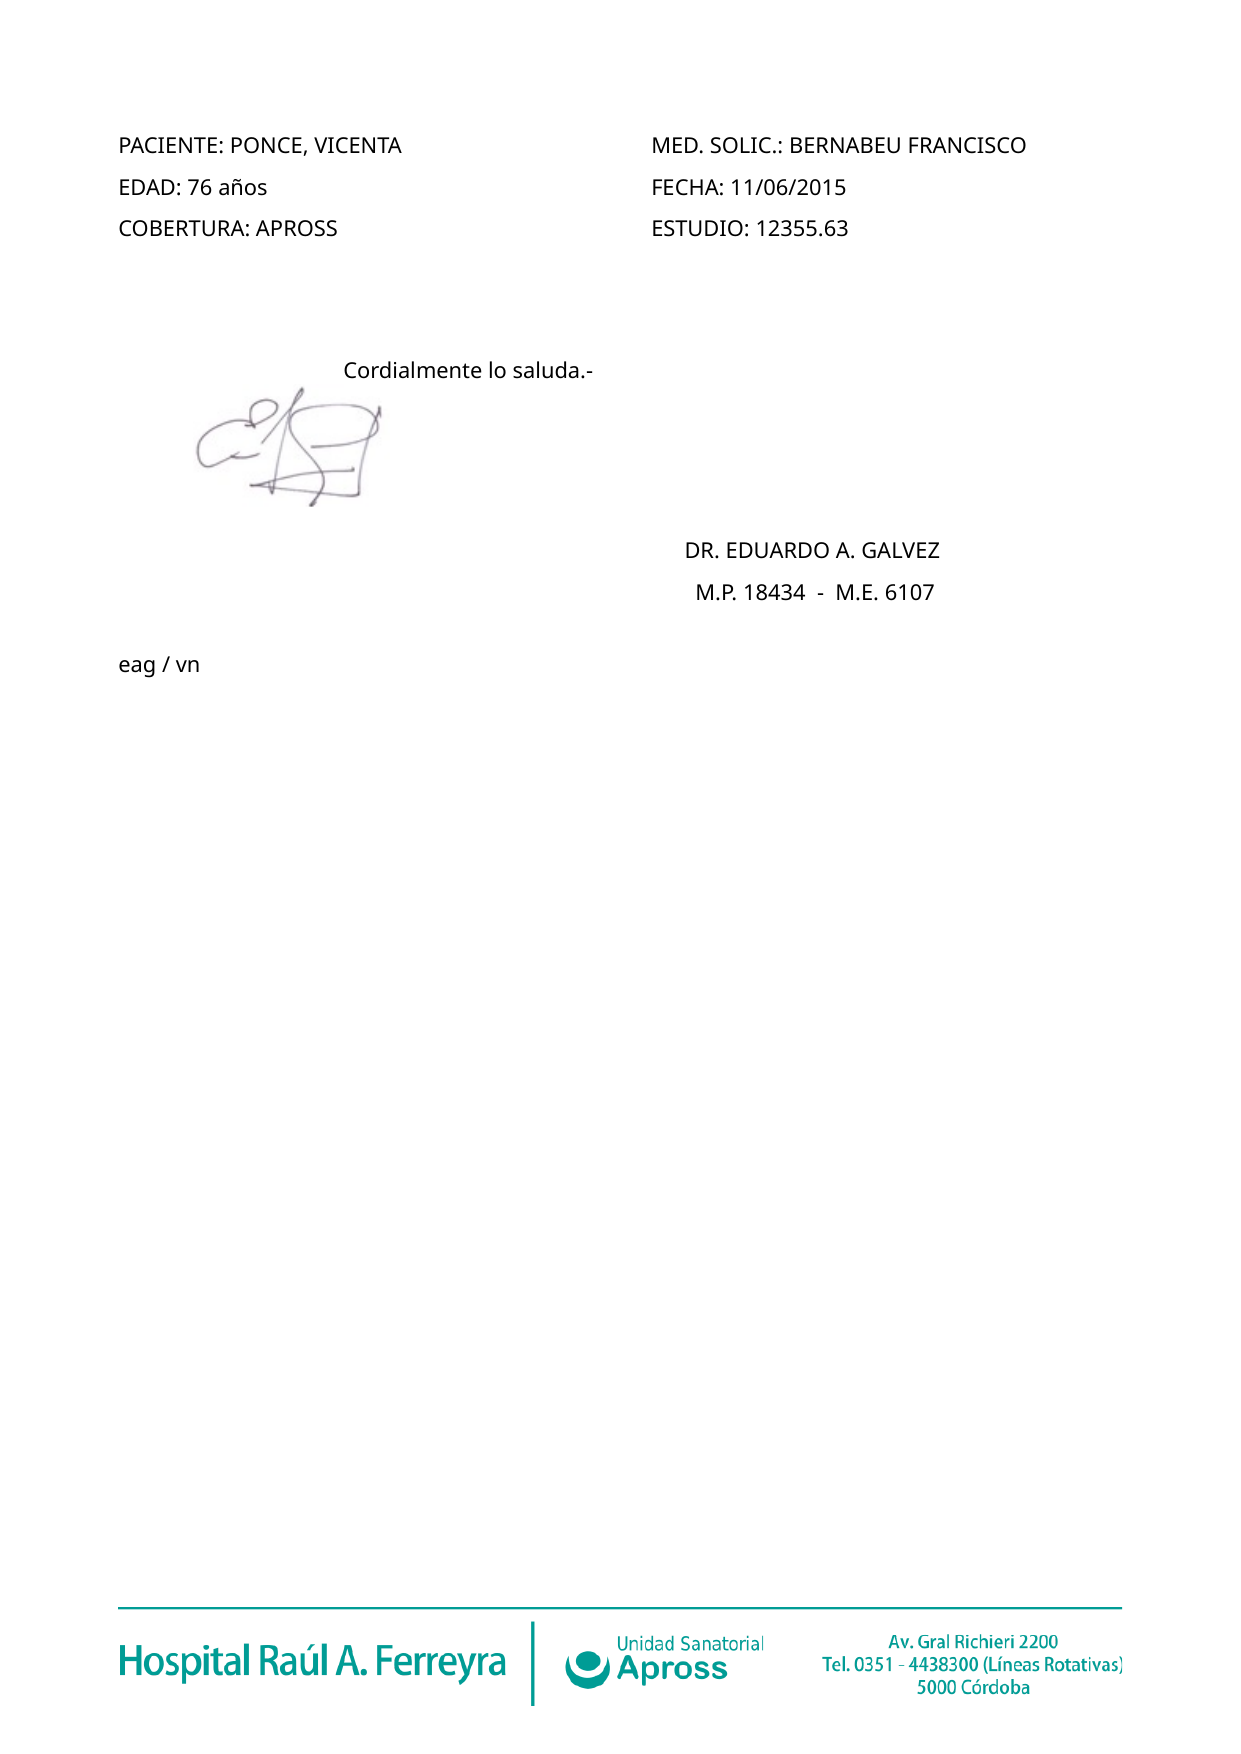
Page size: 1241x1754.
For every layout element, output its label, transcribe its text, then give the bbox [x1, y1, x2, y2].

text Cordialmente lo saluda.- [118, 343, 1122, 385]
text M.P. 18434 - M.E. 6107 [118, 565, 1122, 607]
picture [193, 384, 390, 518]
text DR. EDUARDO A. GALVEZ [118, 523, 1122, 565]
picture [118, 1607, 1123, 1706]
text eag / vn [118, 648, 1122, 678]
